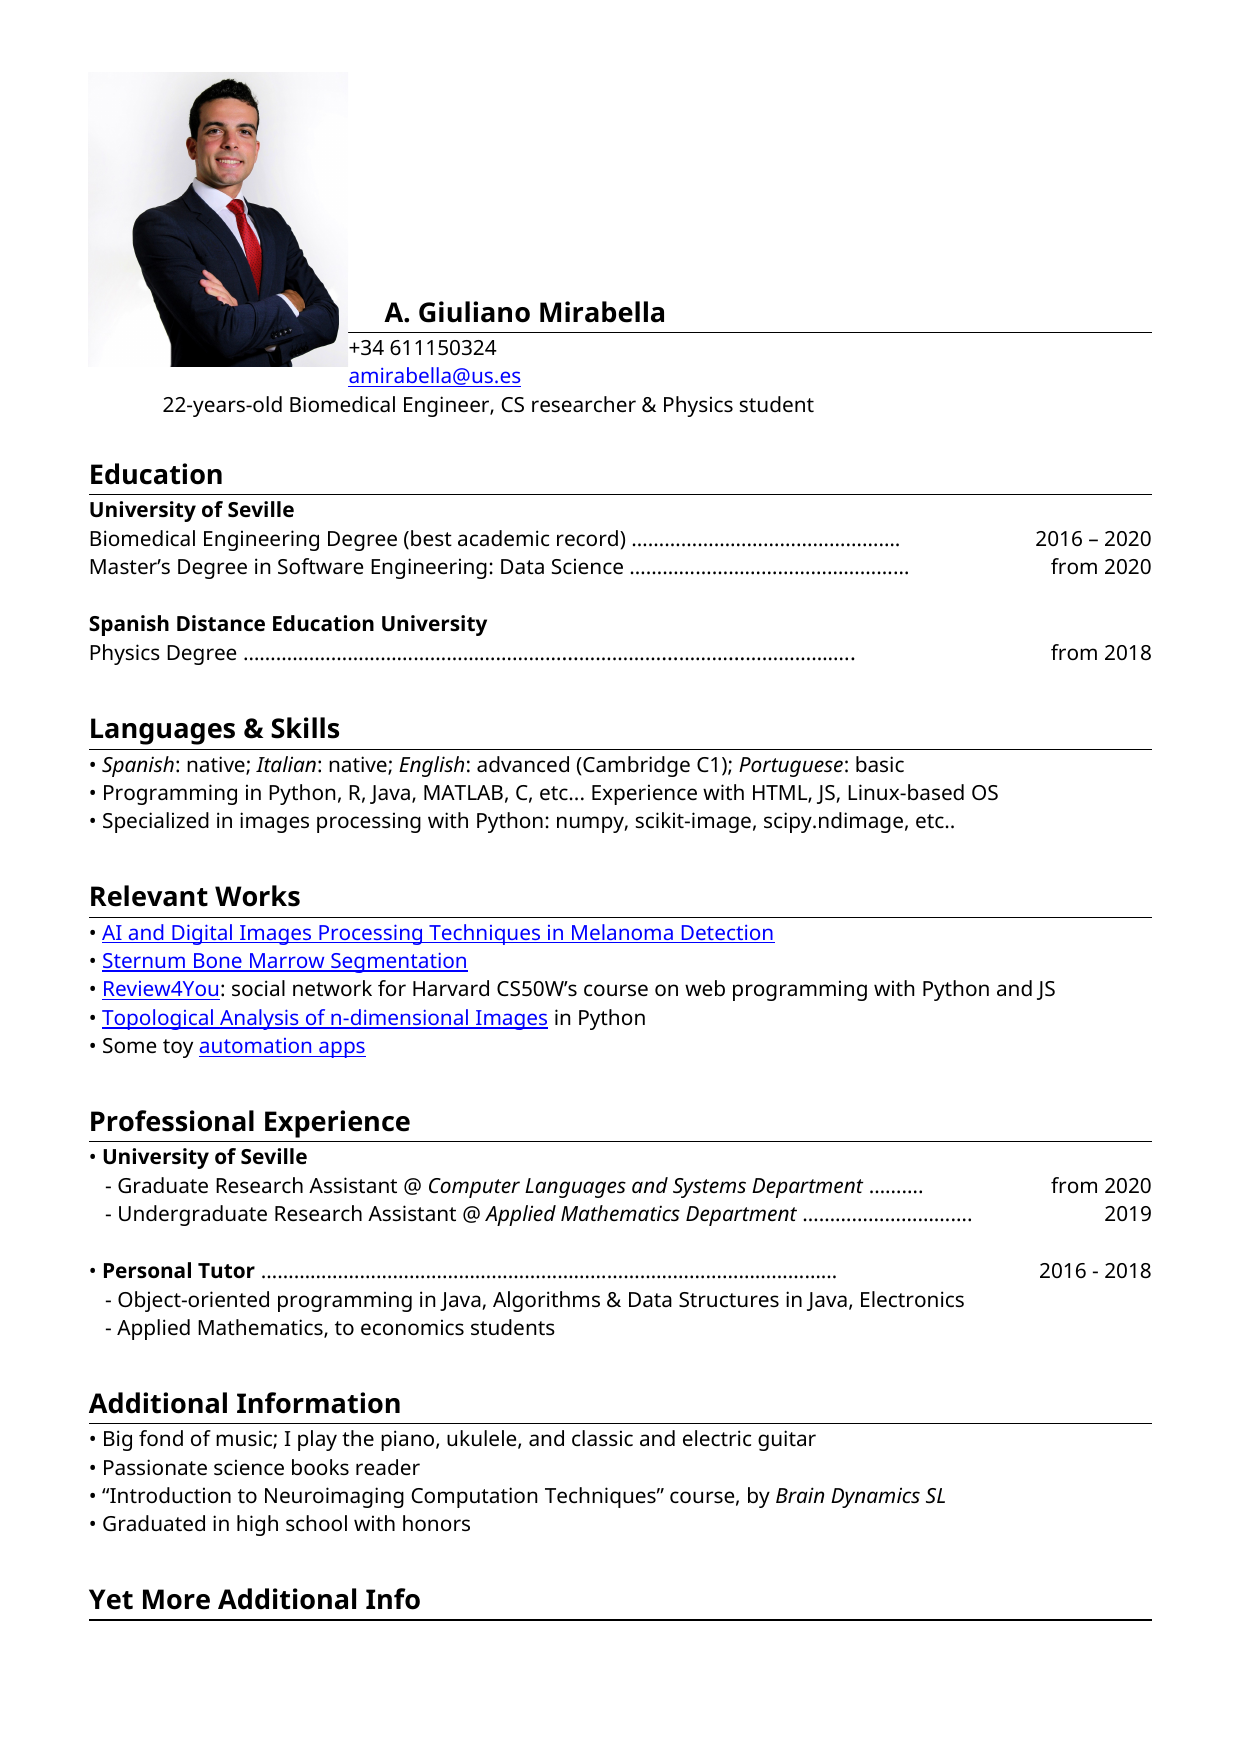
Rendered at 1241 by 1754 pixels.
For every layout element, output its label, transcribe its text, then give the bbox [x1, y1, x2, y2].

text Additional Information [89, 1384, 1152, 1423]
text - Applied Mathematics, to economics students [89, 1313, 1152, 1342]
text Education [89, 455, 1152, 494]
text • Some toy automation apps [89, 1031, 1152, 1060]
text University of Seville [89, 495, 1152, 524]
text • “Introduction to Neuroimaging Computation Techniques” course, by Brain Dynamics SL [89, 1481, 1152, 1509]
text - Graduate Research Assistant @ Computer Languages and Systems Department ………. from 2020 [89, 1171, 1152, 1199]
text • Personal Tutor …………………………………………………………………………………………… 2016 - 2018 [89, 1256, 1152, 1285]
text • University of Seville [89, 1142, 1152, 1171]
text Spanish Distance Education University [89, 609, 1152, 637]
text Yet More Additional Info [89, 1581, 1152, 1619]
text Physics Degree ………….…………………………………………………………………………………….. from 2018 [89, 637, 1152, 667]
text • Sternum Bone Marrow Segmentation [89, 946, 1152, 974]
text Relevant Works [89, 878, 1152, 917]
text • Review4You: social network for Harvard CS50W’s course on web programming with Python and JS [89, 974, 1152, 1003]
text - Undergraduate Research Assistant @ Applied Mathematics Department …………………………. 2019 [89, 1199, 1152, 1228]
text • AI and Digital Images Processing Techniques in Melanoma Detection [89, 918, 1152, 946]
text • Spanish: native; Italian: native; English: advanced (Cambridge C1); Portuguese: basic [89, 750, 1152, 778]
text Master’s Degree in Software Engineering: Data Science …………………………………………… from 2020 [89, 552, 1152, 581]
text +34 611150324 [349, 333, 1153, 361]
text 22-years-old Biomedical Engineer, CS researcher & Physics student [89, 390, 1153, 418]
text • Specialized in images processing with Python: numpy, scikit-image, scipy.ndimage, etc.. [89, 807, 1152, 835]
text A. Giuliano Mirabella [349, 293, 1152, 332]
text - Object-oriented programming in Java, Algorithms & Data Structures in Java, Electronics [89, 1285, 1152, 1313]
text Biomedical Engineering Degree (best academic record) …………………………………………. 2016 – 2020 [89, 524, 1152, 552]
picture [88, 72, 385, 367]
text amirabella@us.es [89, 361, 1153, 390]
text • Programming in Python, R, Java, MATLAB, C, etc... Experience with HTML, JS, Linux-based OS [89, 778, 1152, 807]
text • Topological Analysis of n-dimensional Images in Python [89, 1003, 1152, 1031]
text Languages & Skills [89, 710, 1152, 749]
text • Graduated in high school with honors [89, 1509, 1152, 1538]
text • Big fond of music; I play the piano, ukulele, and classic and electric guitar [89, 1424, 1152, 1453]
text • Passionate science books reader [89, 1453, 1152, 1481]
text Professional Experience [89, 1102, 1152, 1141]
